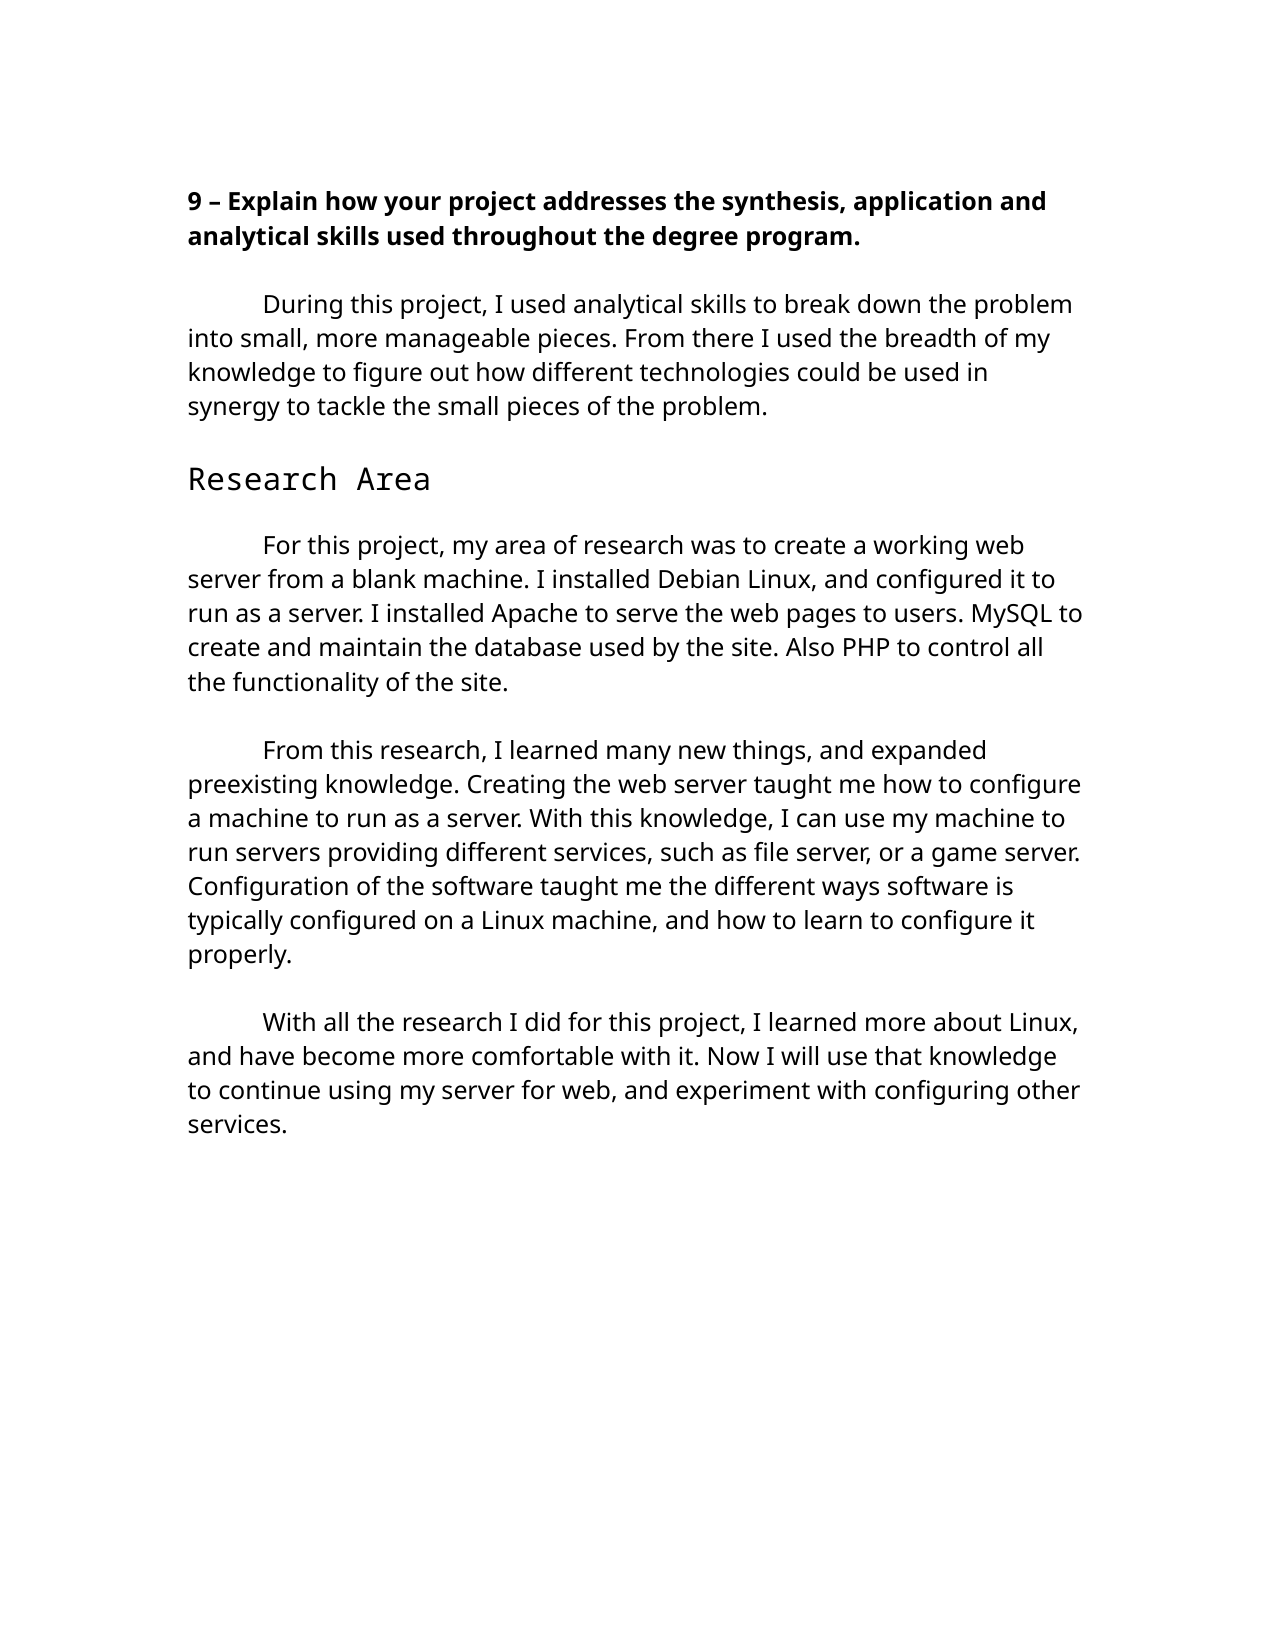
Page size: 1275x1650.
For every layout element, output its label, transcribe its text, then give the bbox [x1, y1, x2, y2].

text For this project, my area of research was to create a working web server from a blank machine. I installed Debian Linux, and configured it to run as a server. I installed Apache to serve the web pages to users. MySQL to create and maintain the database used by the site. Also PHP to control all the functionality of the site. [187, 528, 1087, 698]
text With all the research I did for this project, I learned more about Linux, and have become more comfortable with it. Now I will use that knowledge to continue using my server for web, and experiment with configuring other services. [187, 1005, 1087, 1141]
text During this project, I used analytical skills to break down the problem into small, more manageable pieces. From there I used the breadth of my knowledge to figure out how different technologies could be used in synergy to tackle the small pieces of the problem. [187, 286, 1087, 422]
text Research Area [187, 457, 1087, 499]
text From this research, I learned many new things, and expanded preexisting knowledge. Creating the web server taught me how to configure a machine to run as a server. With this knowledge, I can use my machine to run servers providing different services, such as file server, or a game server. Configuration of the software taught me the different ways software is typically configured on a Linux machine, and how to learn to configure it properly. [187, 732, 1087, 971]
text 9 – Explain how your project addresses the synthesis, application and analytical skills used throughout the degree program. [187, 184, 1087, 252]
